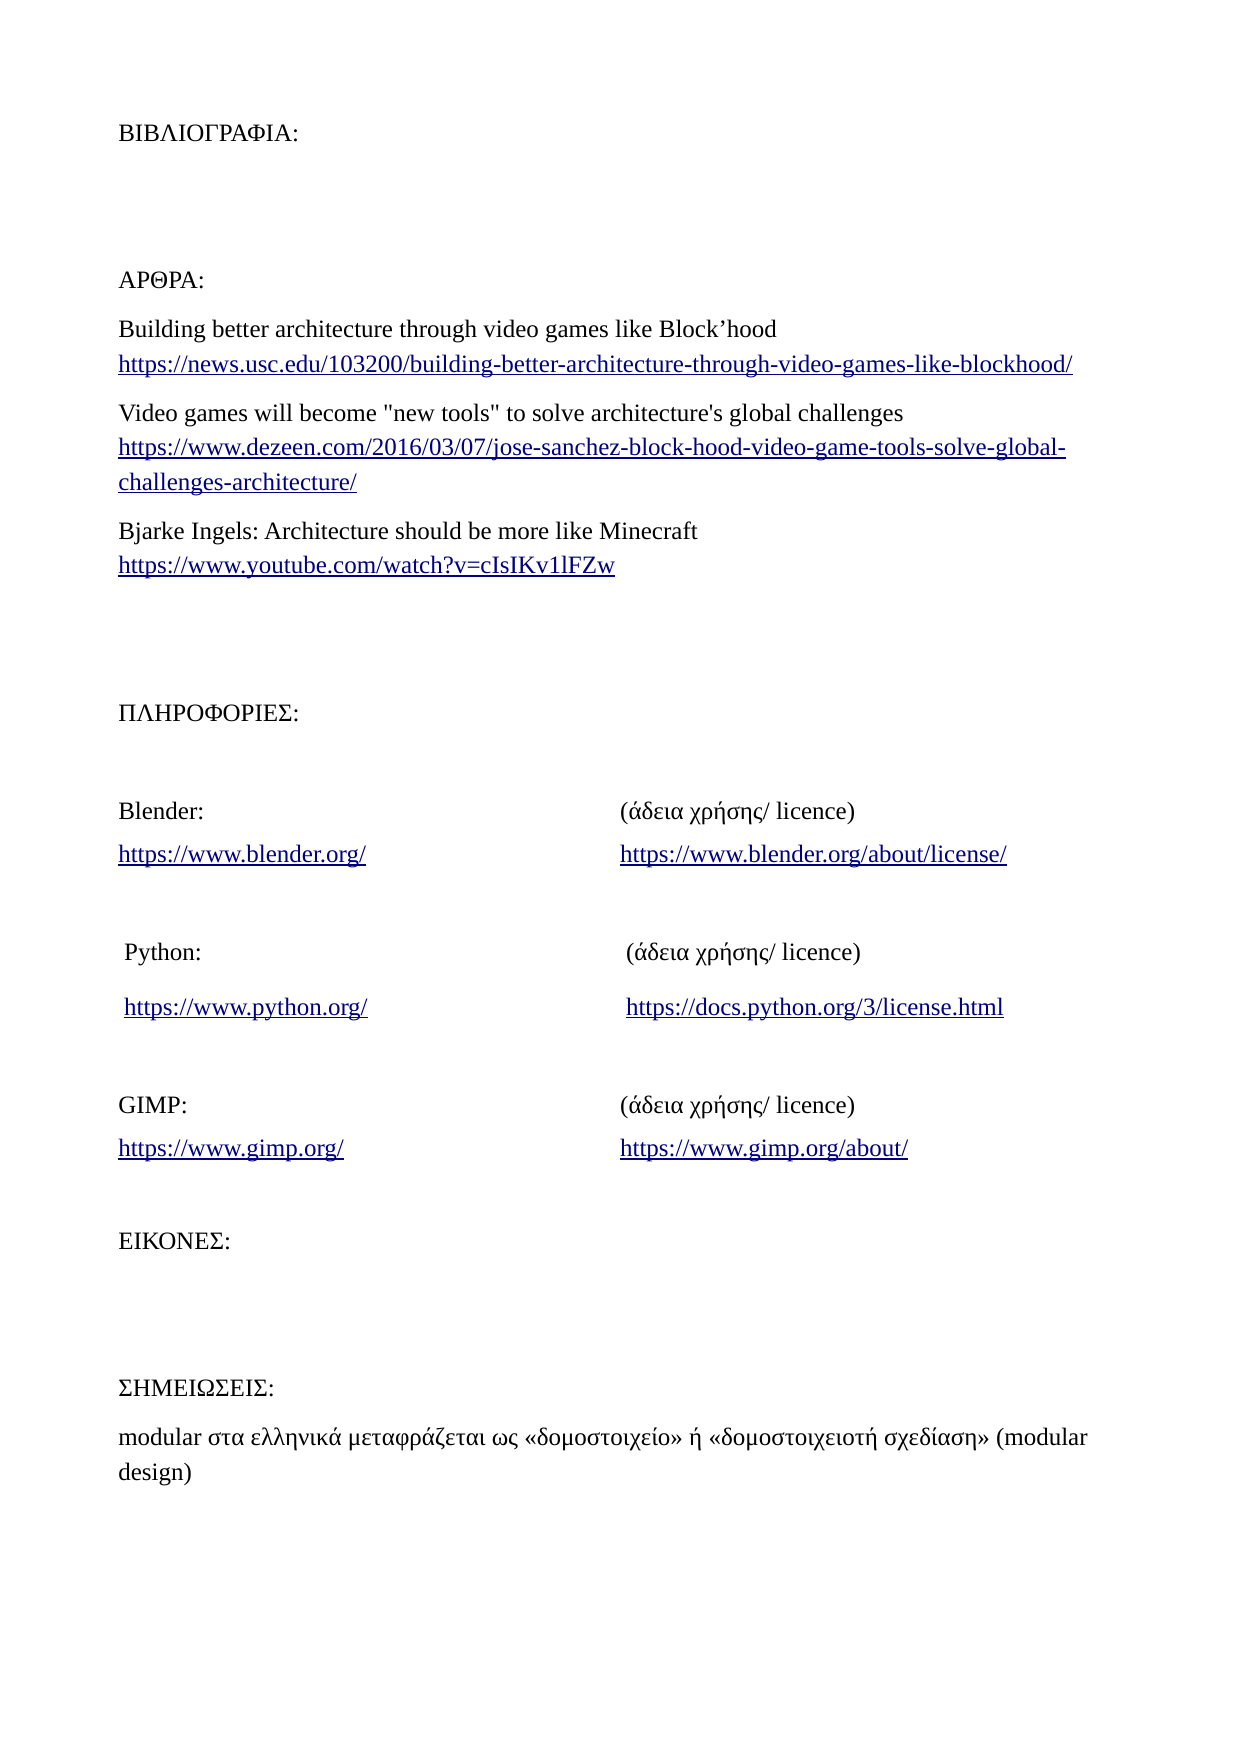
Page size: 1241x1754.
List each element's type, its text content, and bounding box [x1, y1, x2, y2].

table_header GIMP: [118, 1090, 620, 1133]
table_cell https://www.gimp.org/about/ [620, 1134, 1122, 1177]
text Bjarke Ingels: Architecture should be more like Minecraft https://www.youtube.com/watch?v=cIsIKv1lFZw [118, 516, 1122, 579]
text ΠΛΗΡΟΦΟΡΙΕΣ: [118, 698, 1122, 726]
table_cell https://www.blender.org/ [118, 839, 620, 882]
text ΒΙΒΛΙΟΓΡΑΦΙΑ: [118, 118, 1122, 147]
table_cell https://www.gimp.org/ [118, 1134, 620, 1177]
table_header Blender: [118, 796, 620, 839]
table_cell https://www.python.org/ [118, 986, 620, 1041]
text modular στα ελληνικά μεταφράζεται ως «δομοστοιχείο» ή «δομοστοιχειοτή σχεδίαση» (modular design) [118, 1422, 1122, 1485]
table_header (άδεια χρήσης/ licence) [620, 796, 1122, 839]
table_header Python: [118, 931, 620, 986]
text ΣΗΜΕΙΩΣΕΙΣ: [118, 1373, 1122, 1402]
text ΑΡΘΡΑ: [118, 265, 1122, 294]
text Video games will become "new tools" to solve architecture's global challenges https://www.dezeen.com/2016/03/07/jose-sanchez-block-hood-video-game-tools-solve-global-challenges-architecture/ [118, 398, 1122, 496]
table_header (άδεια χρήσης/ licence) [620, 931, 1122, 986]
text Building better architecture through video games like Block’hood https://news.usc.edu/103200/building-better-architecture-through-video-games-like-blockhood/ [118, 314, 1122, 378]
table_cell https://www.blender.org/about/license/ [620, 839, 1122, 882]
table_header (άδεια χρήσης/ licence) [620, 1090, 1122, 1133]
table_cell https://docs.python.org/3/license.html [620, 986, 1122, 1041]
text ΕΙΚΟΝΕΣ: [118, 1226, 1122, 1254]
